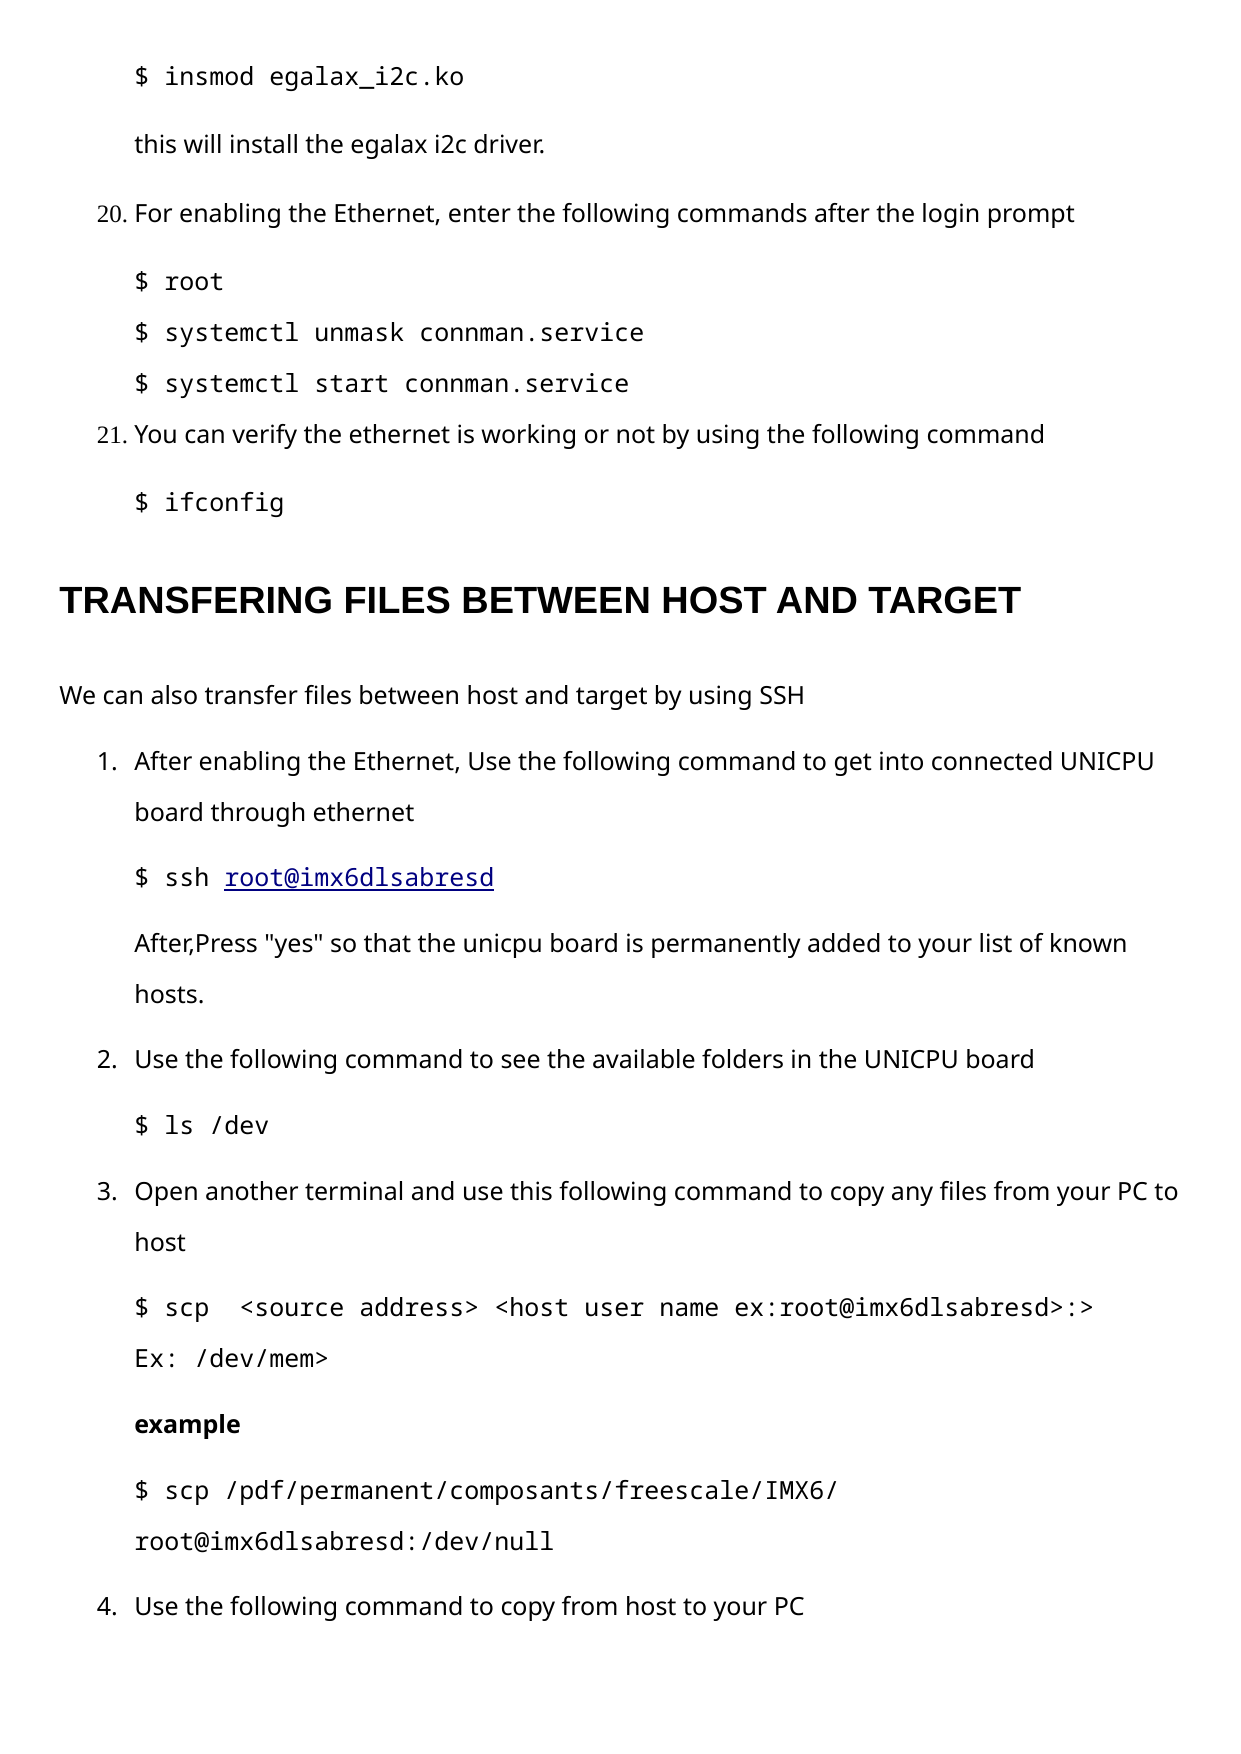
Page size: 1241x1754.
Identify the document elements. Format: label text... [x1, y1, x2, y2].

text We can also transfer files between host and target by using SSH [59, 678, 1181, 712]
list $ root [97, 263, 1181, 297]
list $ scp <source address> <host user name ex:root@imx6dlsabresd>:> Ex: /dev/mem> [97, 1290, 1181, 1375]
list For enabling the Ethernet, enter the following commands after the login prompt [97, 195, 1181, 229]
subtitle TRANSFERING FILES BETWEEN HOST AND TARGET [59, 578, 1181, 621]
list $ scp /pdf/permanent/composants/freescale/IMX6/ root@imx6dlsabresd:/dev/null [97, 1472, 1181, 1557]
list $ ssh root@imx6dlsabresd [97, 860, 1181, 894]
list After enabling the Ethernet, Use the following command to get into connected UNICPU board through ethernet [97, 743, 1181, 828]
list Use the following command to copy from host to your PC [97, 1589, 1181, 1623]
list After,Press "yes" so that the unicpu board is permanently added to your list of known hosts. [97, 926, 1181, 1011]
list $ systemctl start connman.service [97, 366, 1181, 399]
list Use the following command to see the available folders in the UNICPU board [97, 1042, 1181, 1076]
list You can verify the ethernet is working or not by using the following command [97, 417, 1181, 451]
list $ insmod egalax_i2c.ko [97, 59, 1181, 93]
list Open another terminal and use this following command to copy any files from your PC to host [97, 1173, 1181, 1258]
list this will install the egalax i2c driver. [97, 127, 1181, 161]
list $ ls /dev [97, 1108, 1181, 1142]
list example [97, 1407, 1181, 1441]
list $ systemctl unmask connman.service [97, 314, 1181, 348]
list $ ifconfig [97, 485, 1181, 519]
